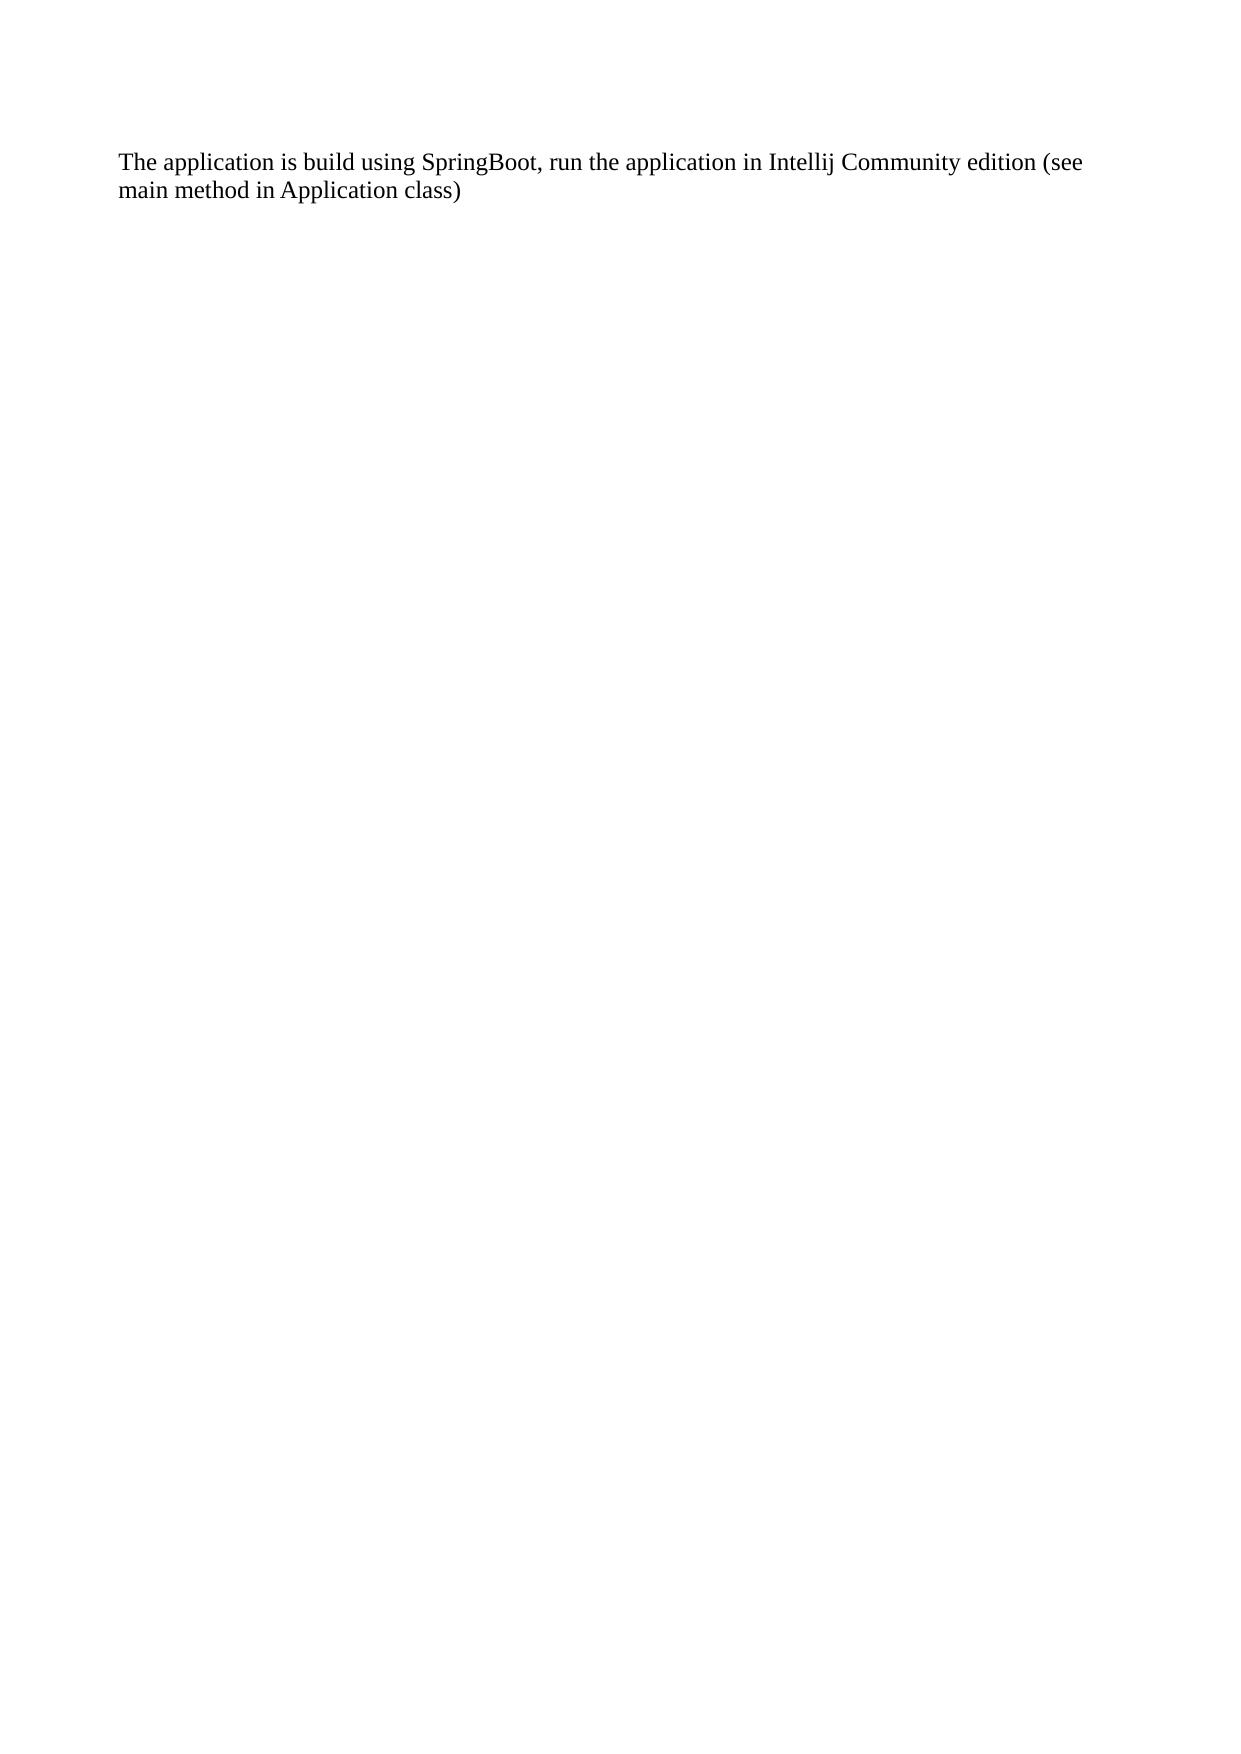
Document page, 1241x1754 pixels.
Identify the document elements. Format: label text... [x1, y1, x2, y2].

text The application is build using SpringBoot, run the application in Intellij Community edition (see main method in Application class) [118, 147, 1122, 204]
